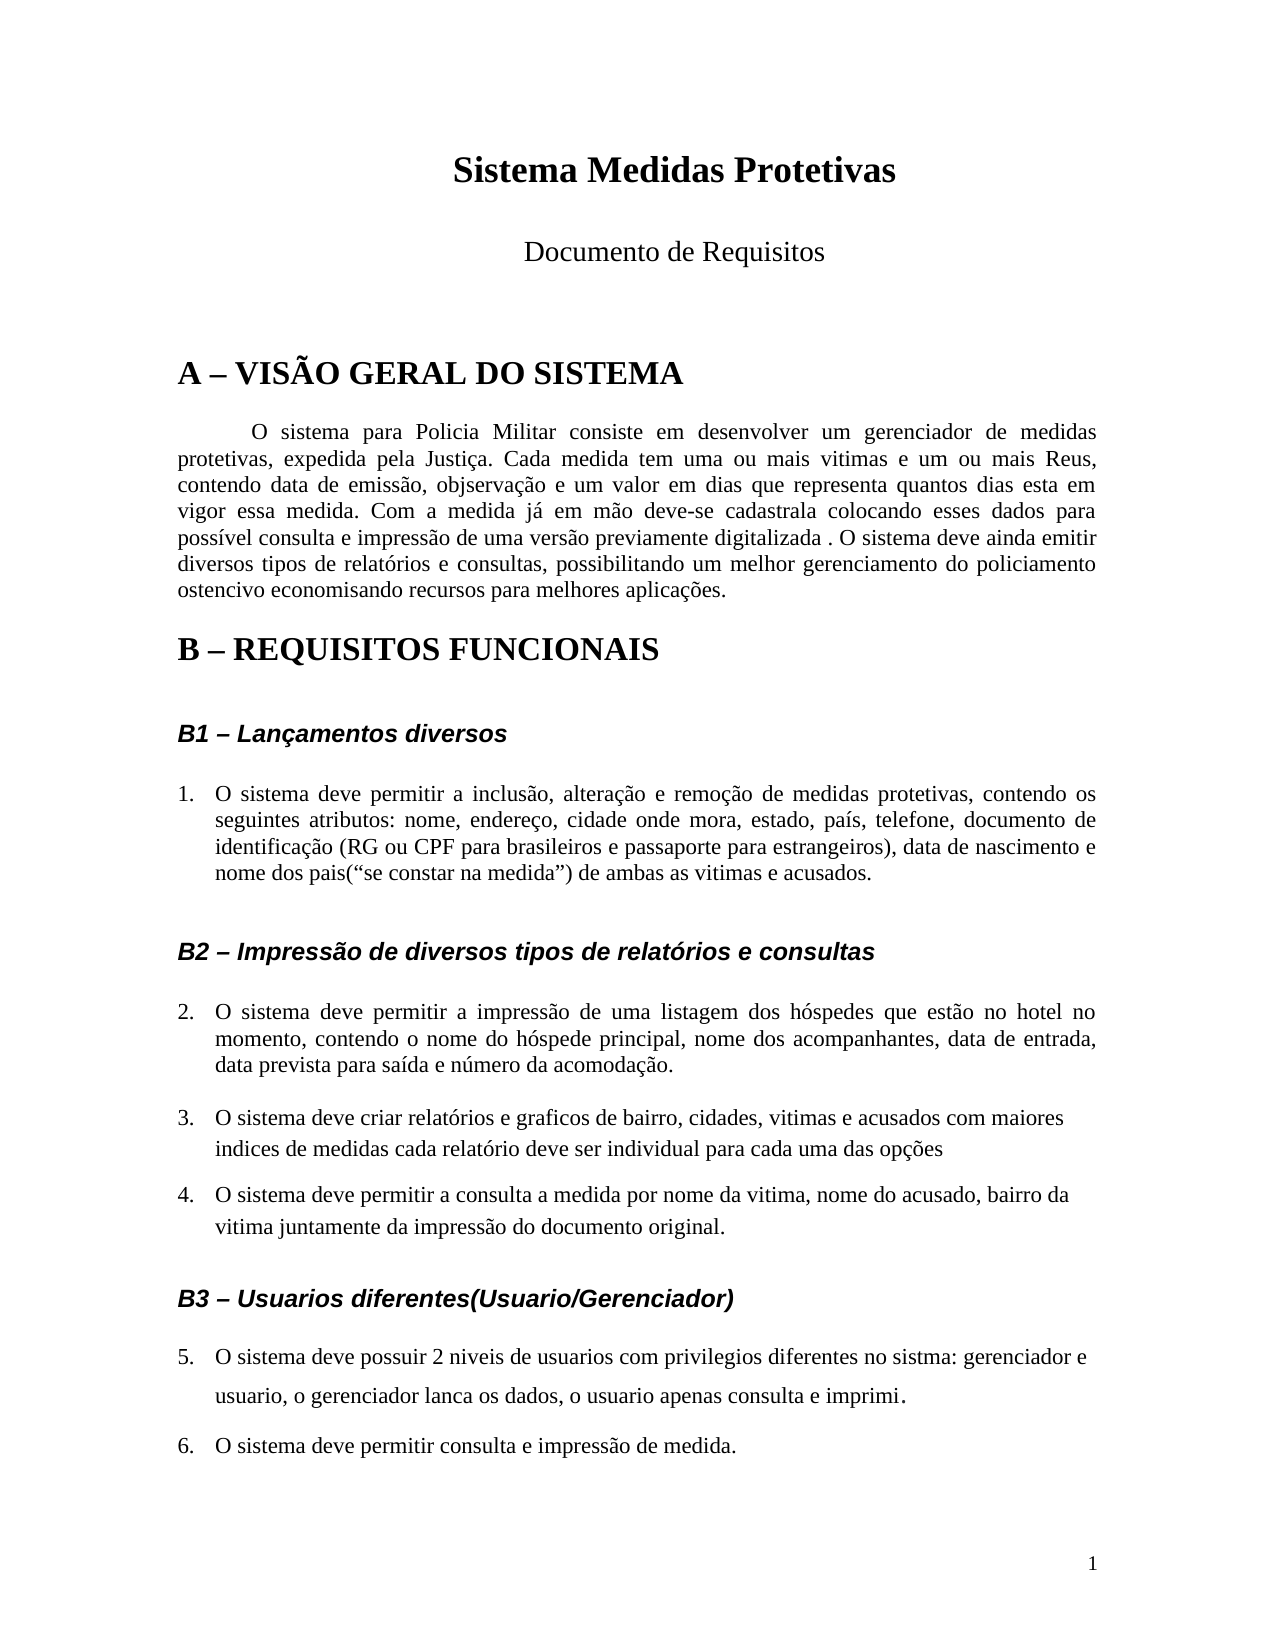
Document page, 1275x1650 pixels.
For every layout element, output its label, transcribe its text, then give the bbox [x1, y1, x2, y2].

subtitle B2 – Impressão de diversos tipos de relatórios e consultas [177, 937, 1098, 966]
text O sistema para Policia Militar consiste em desenvolver um gerenciador de medidas protetivas, expedida pela Justiça. Cada medida tem uma ou mais vitimas e um ou mais Reus, contendo data de emissão, objservação e um valor em dias que representa quantos dias esta em vigor essa medida. Com a medida já em mão deve-se cadastrala colocando esses dados para possível consulta e impressão de uma versão previamente digitalizada . O sistema deve ainda emitir diversos tipos de relatórios e consultas, possibilitando um melhor gerenciamento do policiamento ostencivo economisando recursos para melhores aplicações. [177, 418, 1098, 603]
text Sistema Medidas Protetivas [177, 148, 1098, 191]
subtitle A – VISÃO GERAL DO SISTEMA [177, 354, 1098, 392]
list O sistema deve permitir a inclusão, alteração e remoção de medidas protetivas, contendo os seguintes atributos: nome, endereço, cidade onde mora, estado, país, telefone, documento de identificação (RG ou CPF para brasileiros e passaporte para estrangeiros), data de nascimento e nome dos pais(“se constar na medida”) de ambas as vitimas e acusados. [177, 780, 1098, 886]
list O sistema deve permitir consulta e impressão de medida. [177, 1432, 1098, 1458]
subtitle B3 – Usuarios diferentes(Usuario/Gerenciador) [177, 1284, 1098, 1313]
list O sistema deve possuir 2 niveis de usuarios com privilegios diferentes no sistma: gerenciador e usuario, o gerenciador lanca os dados, o usuario apenas consulta e imprimi. [177, 1343, 1098, 1410]
subtitle B1 – Lançamentos diversos [177, 719, 1098, 748]
list O sistema deve permitir a consulta a medida por nome da vitima, nome do acusado, bairro da vitima juntamente da impressão do documento original. [177, 1181, 1098, 1239]
subtitle B – REQUISITOS FUNCIONAIS [177, 629, 1098, 667]
list O sistema deve criar relatórios e graficos de bairro, cidades, vitimas e acusados com maiores indices de medidas cada relatório deve ser individual para cada uma das opções [177, 1104, 1098, 1162]
text Documento de Requisitos [177, 234, 1098, 267]
list O sistema deve permitir a impressão de uma listagem dos hóspedes que estão no hotel no momento, contendo o nome do hóspede principal, nome dos acompanhantes, data de entrada, data prevista para saída e número da acomodação. [177, 998, 1098, 1077]
